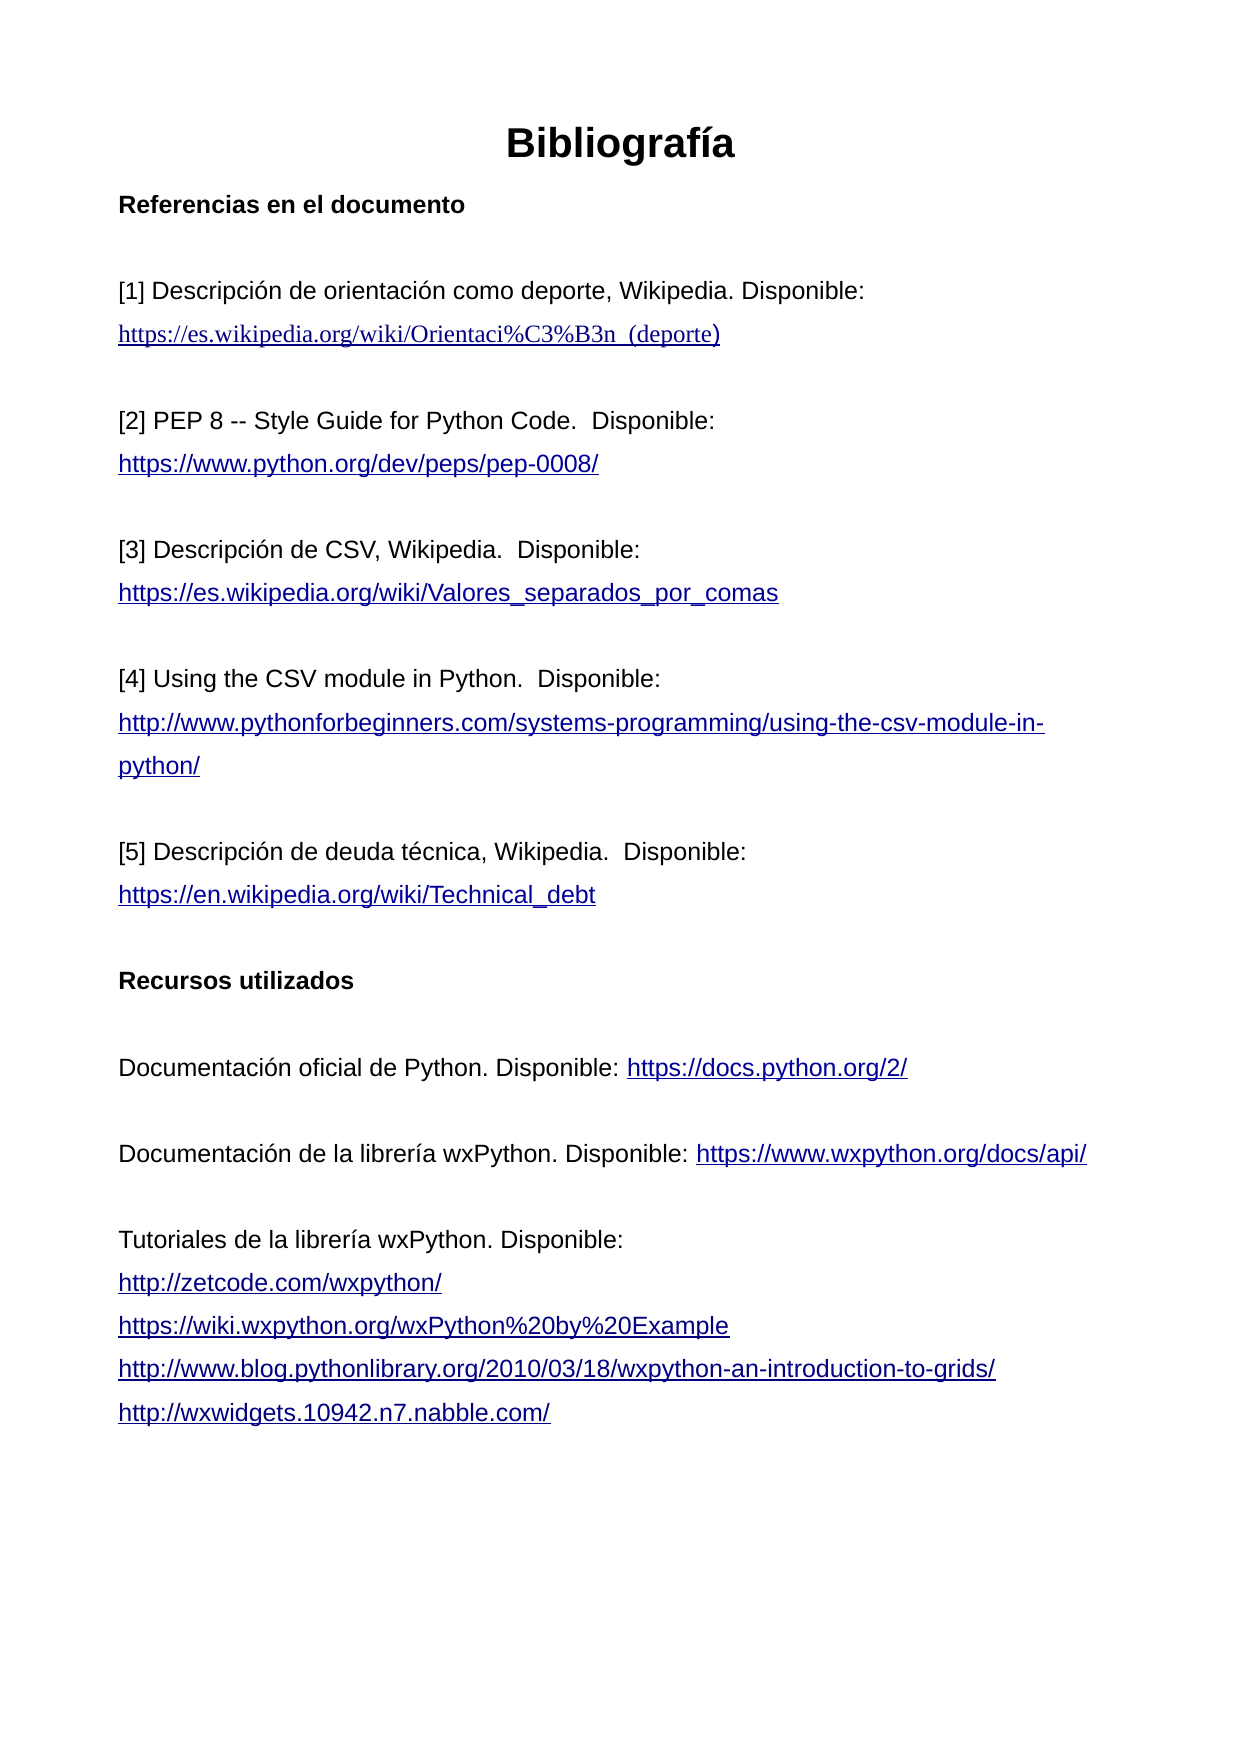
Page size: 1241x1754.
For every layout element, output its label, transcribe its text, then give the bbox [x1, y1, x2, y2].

text [5] Descripción de deuda técnica, Wikipedia. Disponible: https://en.wikipedia.org/wiki/Technical_debt [118, 837, 1122, 909]
text Documentación oficial de Python. Disponible: https://docs.python.org/2/ [118, 1053, 1122, 1081]
text http://zetcode.com/wxpython/ [118, 1268, 1122, 1297]
text http://www.blog.pythonlibrary.org/2010/03/18/wxpython-an-introduction-to-grids/ [118, 1354, 1122, 1383]
text Recursos utilizados [118, 966, 1122, 995]
text https://wiki.wxpython.org/wxPython%20by%20Example [118, 1311, 1122, 1340]
text [4] Using the CSV module in Python. Disponible: http://www.pythonforbeginners.com/systems-programming/using-the-csv-module-in-python/ [118, 664, 1122, 779]
text Documentación de la librería wxPython. Disponible: https://www.wxpython.org/docs/api/ [118, 1139, 1122, 1168]
text Tutoriales de la librería wxPython. Disponible: [118, 1225, 1122, 1254]
text [3] Descripción de CSV, Wikipedia. Disponible: https://es.wikipedia.org/wiki/Valores_separados_por_comas [118, 535, 1122, 607]
text Bibliografía [118, 118, 1122, 166]
text Referencias en el documento [118, 190, 1122, 219]
text [2] PEP 8 -- Style Guide for Python Code. Disponible: https://www.python.org/dev/peps/pep-0008/ [118, 406, 1122, 478]
text [1] Descripción de orientación como deporte, Wikipedia. Disponible: https://es.wikipedia.org/wiki/Orientaci%C3%B3n_(deporte) [118, 276, 1122, 348]
text http://wxwidgets.10942.n7.nabble.com/ [118, 1398, 1122, 1426]
